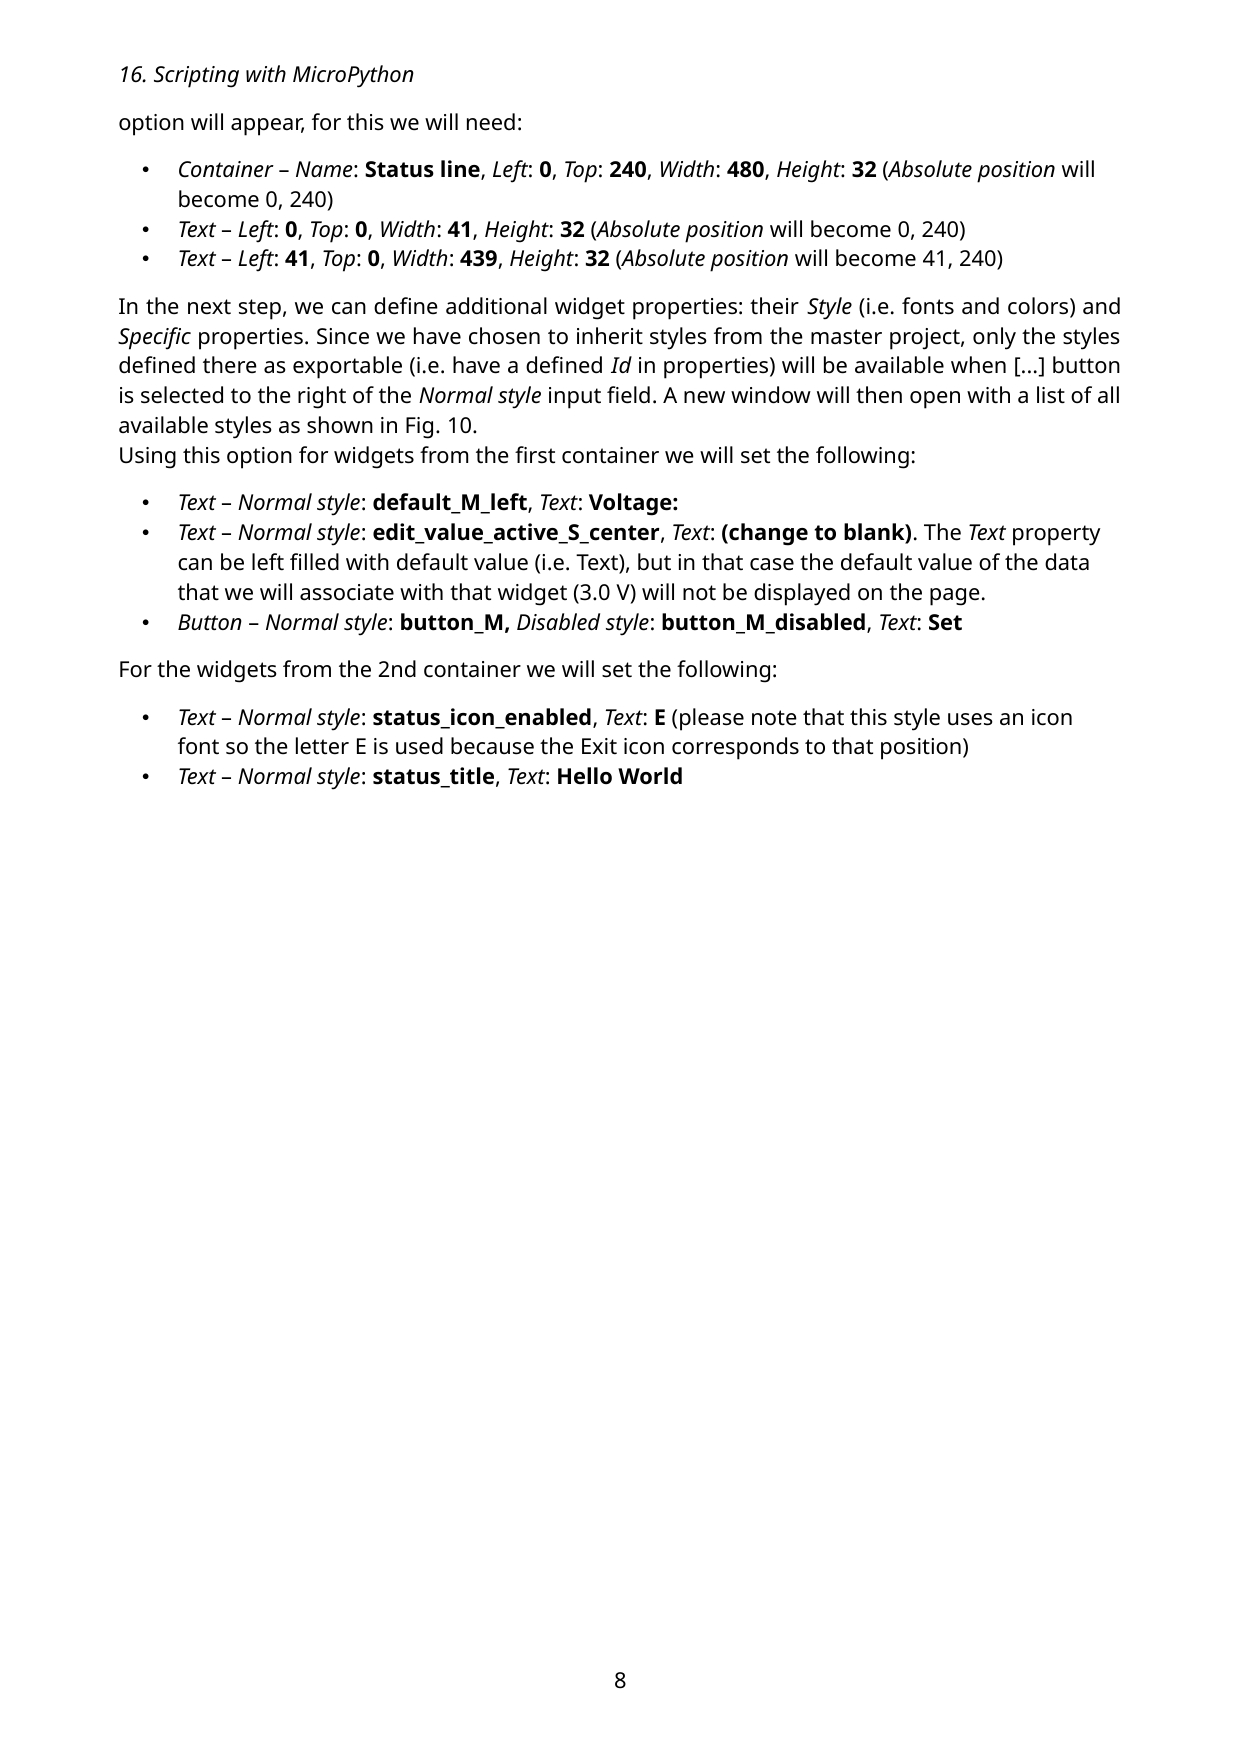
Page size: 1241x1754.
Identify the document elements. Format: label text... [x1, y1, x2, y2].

list Text – Normal style: status_icon_enabled, Text: E (please note that this style uses an icon font so the letter E is used because the Exit icon corresponds to that position) [142, 702, 1110, 761]
list Text – Normal style: status_title, Text: Hello World [142, 761, 1110, 791]
text option will appear, for this we will need: [118, 107, 1122, 136]
list Text – Normal style: edit_value_active_S_center, Text: (change to blank). The Text property can be left filled with default value (i.e. Text), but in that case the default value of the data that we will associate with that widget (3.0 V) will not be displayed on the page. [142, 517, 1110, 607]
list Container – Name: Status line, Left: 0, Top: 240, Width: 480, Height: 32 (Absolute position will become 0, 240) [142, 154, 1110, 214]
list Button – Normal style: button_M, Disabled style: button_M_disabled, Text: Set [142, 607, 1110, 636]
list Text – Left: 0, Top: 0, Width: 41, Height: 32 (Absolute position will become 0, 240) [142, 214, 1110, 243]
text Using this option for widgets from the first container we will set the following: [118, 440, 1122, 470]
list Text – Normal style: default_M_left, Text: Voltage: [142, 487, 1110, 517]
text For the widgets from the 2nd container we will set the following: [118, 654, 1122, 684]
text In the next step, we can define additional widget properties: their Style (i.e. fonts and colors) and Specific properties. Since we have chosen to inherit styles from the master project, only the styles defined there as exportable (i.e. have a defined Id in properties) will be available when [...] button is selected to the right of the Normal style input field. A new window will then open with a list of all available styles as shown in Fig. 10. [118, 291, 1122, 440]
list Text – Left: 41, Top: 0, Width: 439, Height: 32 (Absolute position will become 41, 240) [142, 243, 1110, 273]
